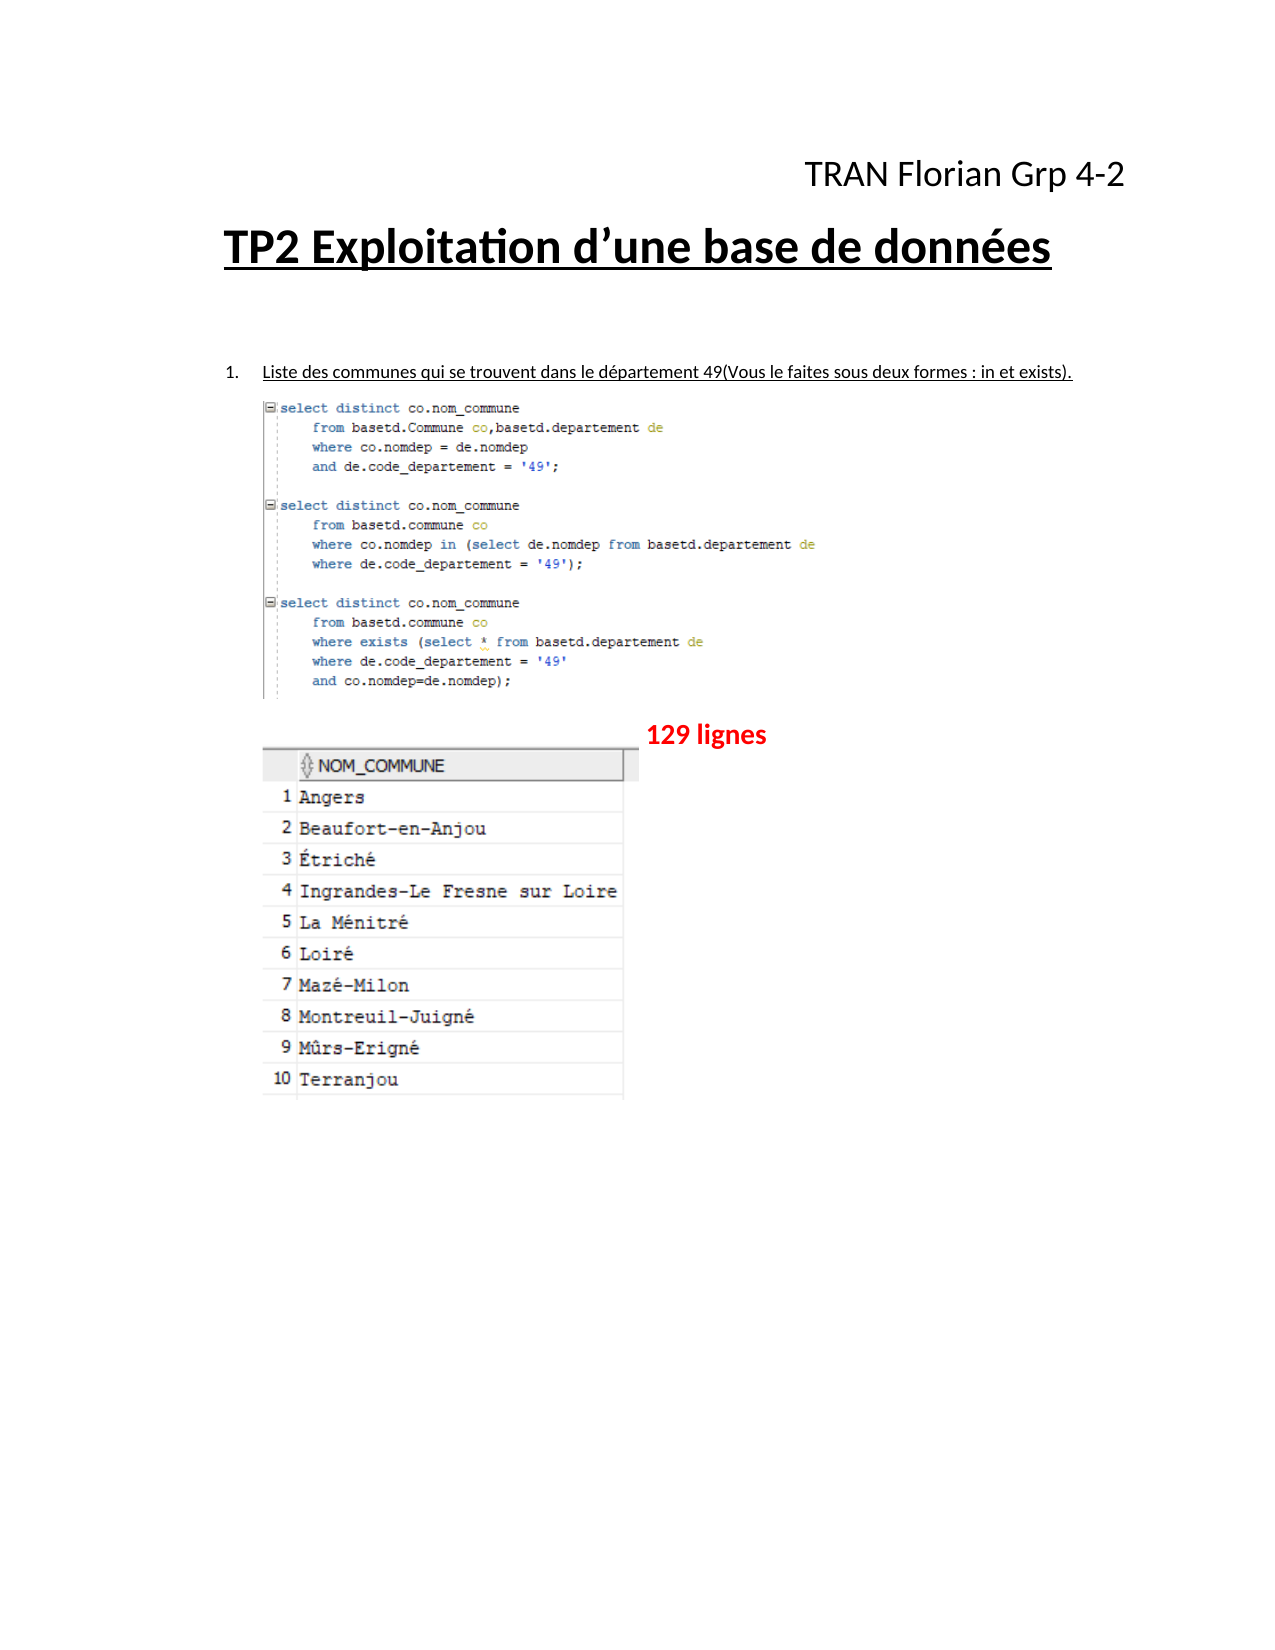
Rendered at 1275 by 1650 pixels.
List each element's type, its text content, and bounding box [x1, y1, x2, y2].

list 129 lignes [262, 716, 1125, 1099]
text TP2 Exploitation d’une base de données [150, 215, 1125, 276]
list Liste des communes qui se trouvent dans le département 49(Vous le faites sous deux formes : in et exists). [225, 360, 1125, 383]
text TRAN Florian Grp 4-2 [150, 150, 1125, 196]
